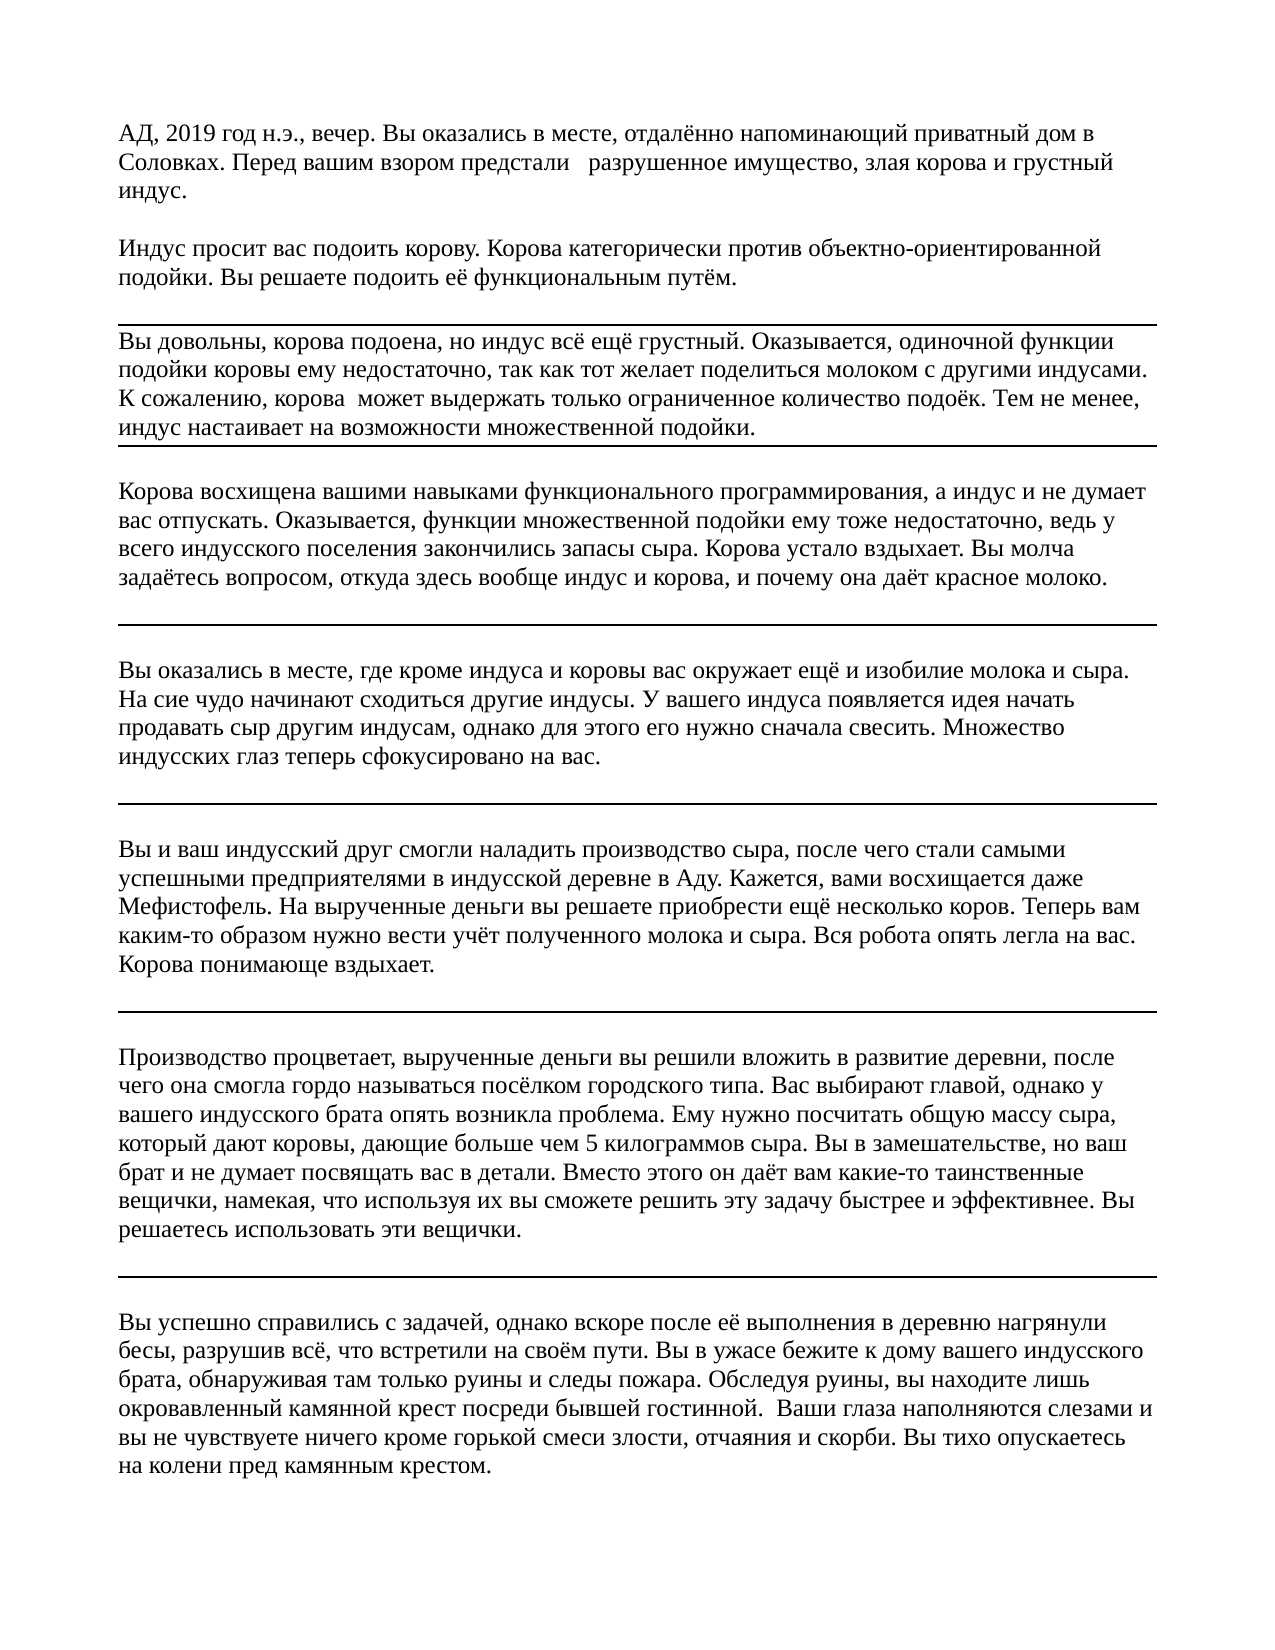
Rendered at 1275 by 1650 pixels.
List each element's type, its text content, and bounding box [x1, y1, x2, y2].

text АД, 2019 год н.э., вечер. Вы оказались в месте, отдалённо напоминающий приватный дом в Соловках. Перед вашим взором предстали разрушенное имущество, злая корова и грустный индус. [118, 118, 1157, 204]
text Индус просит вас подоить корову. Корова категорически против объектно-ориентированной подойки. Вы решаете подоить её функциональным путём. [118, 233, 1157, 291]
text Вы и ваш индусский друг смогли наладить производство сыра, после чего стали самыми успешными предприятелями в индусской деревне в Аду. Кажется, вами восхищается даже Мефистофель. На вырученные деньги вы решаете приобрести ещё несколько коров. Теперь вам каким-то образом нужно вести учёт полученного молока и сыра. Вся робота опять легла на вас. Корова понимающе вздыхает. [118, 834, 1157, 978]
text Вы оказались в месте, где кроме индуса и коровы вас окружает ещё и изобилие молока и сыра. На сие чудо начинают сходиться другие индусы. У вашего индуса появляется идея начать продавать сыр другим индусам, однако для этого его нужно сначала свесить. Множество индусских глаз теперь сфокусировано на вас. [118, 655, 1157, 770]
text Производство процветает, вырученные деньги вы решили вложить в развитие деревни, после чего она смогла гордо называться посёлком городского типа. Вас выбирают главой, однако у вашего индусского брата опять возникла проблема. Ему нужно посчитать общую массу сыра, который дают коровы, дающие больше чем 5 килограммов сыра. Вы в замешательстве, но ваш брат и не думает посвящать вас в детали. Вместо этого он даёт вам какие-то таинственные вещички, намекая, что используя их вы сможете решить эту задачу быстрее и эффективнее. Вы решаетесь использовать эти вещички. [118, 1042, 1157, 1243]
text Вы довольны, корова подоена, но индус всё ещё грустный. Оказывается, одиночной функции подойки коровы ему недостаточно, так как тот желает поделиться молоком с другими индусами. К сожалению, корова может выдержать только ограниченное количество подоёк. Тем не менее, индус настаивает на возможности множественной подойки. [118, 326, 1157, 445]
text Корова восхищена вашими навыками функционального программирования, а индус и не думает вас отпускать. Оказывается, функции множественной подойки ему тоже недостаточно, ведь у всего индусского поселения закончились запасы сыра. Корова устало вздыхает. Вы молча задаётесь вопросом, откуда здесь вообще индус и корова, и почему она даёт красное молоко. [118, 476, 1157, 591]
text Вы успешно справились с задачей, однако вскоре после её выполнения в деревню нагрянули бесы, разрушив всё, что встретили на своём пути. Вы в ужасе бежите к дому вашего индусского брата, обнаруживая там только руины и следы пожара. Обследуя руины, вы находите лишь окровавленный камянной крест посреди бывшей гостинной. Ваши глаза наполняются слезами и вы не чувствуете ничего кроме горькой смеси злости, отчаяния и скорби. Вы тихо опускаетесь на колени пред камянным крестом. [118, 1307, 1157, 1479]
